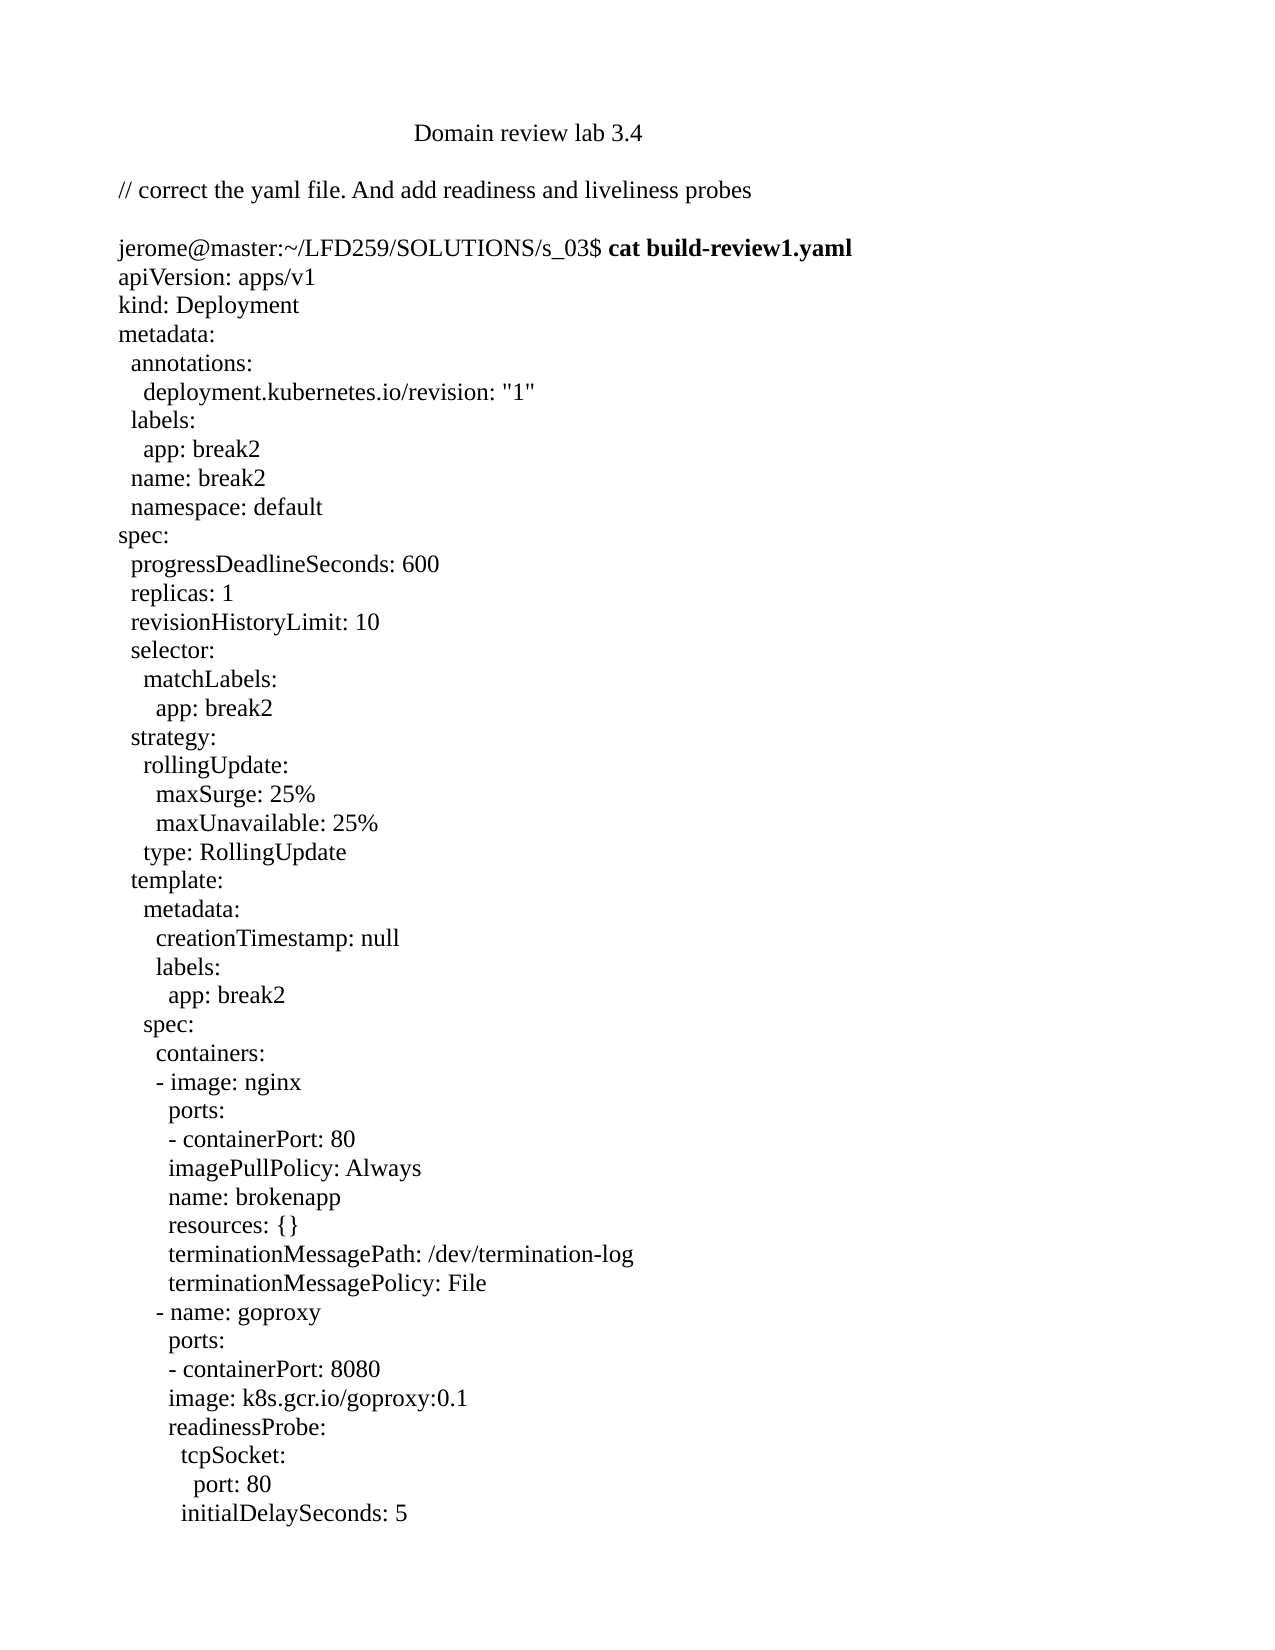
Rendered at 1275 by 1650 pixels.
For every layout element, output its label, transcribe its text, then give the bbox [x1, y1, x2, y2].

text terminationMessagePolicy: File [118, 1268, 1157, 1297]
text app: break2 [118, 434, 1157, 463]
text - containerPort: 8080 [118, 1354, 1157, 1383]
text - containerPort: 80 [118, 1124, 1157, 1153]
text // correct the yaml file. And add readiness and liveliness probes [118, 176, 1157, 204]
text ports: [118, 1096, 1157, 1124]
text Domain review lab 3.4 [118, 118, 1157, 147]
text revisionHistoryLimit: 10 [118, 607, 1157, 636]
text ports: [118, 1326, 1157, 1354]
text creationTimestamp: null [118, 923, 1157, 952]
text strategy: [118, 722, 1157, 751]
text maxUnavailable: 25% [118, 808, 1157, 837]
text selector: [118, 636, 1157, 664]
text port: 80 [118, 1469, 1157, 1498]
text - image: nginx [118, 1067, 1157, 1096]
text labels: [118, 406, 1157, 434]
text app: break2 [118, 693, 1157, 722]
text jerome@master:~/LFD259/SOLUTIONS/s_03$ cat build-review1.yaml [118, 233, 1157, 262]
text annotations: [118, 348, 1157, 377]
text name: brokenapp [118, 1182, 1157, 1211]
text readinessProbe: [118, 1412, 1157, 1441]
text name: break2 [118, 463, 1157, 492]
text deployment.kubernetes.io/revision: "1" [118, 377, 1157, 406]
text apiVersion: apps/v1 [118, 262, 1157, 291]
text resources: {} [118, 1211, 1157, 1239]
text rollingUpdate: [118, 751, 1157, 779]
text maxSurge: 25% [118, 779, 1157, 808]
text image: k8s.gcr.io/goproxy:0.1 [118, 1383, 1157, 1412]
text metadata: [118, 319, 1157, 348]
text spec: [118, 521, 1157, 549]
text terminationMessagePath: /dev/termination-log [118, 1239, 1157, 1268]
text app: break2 [118, 981, 1157, 1009]
text containers: [118, 1038, 1157, 1067]
text tcpSocket: [118, 1441, 1157, 1469]
text metadata: [118, 894, 1157, 923]
text kind: Deployment [118, 291, 1157, 319]
text template: [118, 866, 1157, 894]
text imagePullPolicy: Always [118, 1153, 1157, 1182]
text type: RollingUpdate [118, 837, 1157, 866]
text progressDeadlineSeconds: 600 [118, 549, 1157, 578]
text replicas: 1 [118, 578, 1157, 607]
text - name: goproxy [118, 1297, 1157, 1326]
text initialDelaySeconds: 5 [118, 1498, 1157, 1527]
text namespace: default [118, 492, 1157, 521]
text matchLabels: [118, 664, 1157, 693]
text spec: [118, 1009, 1157, 1038]
text labels: [118, 952, 1157, 981]
